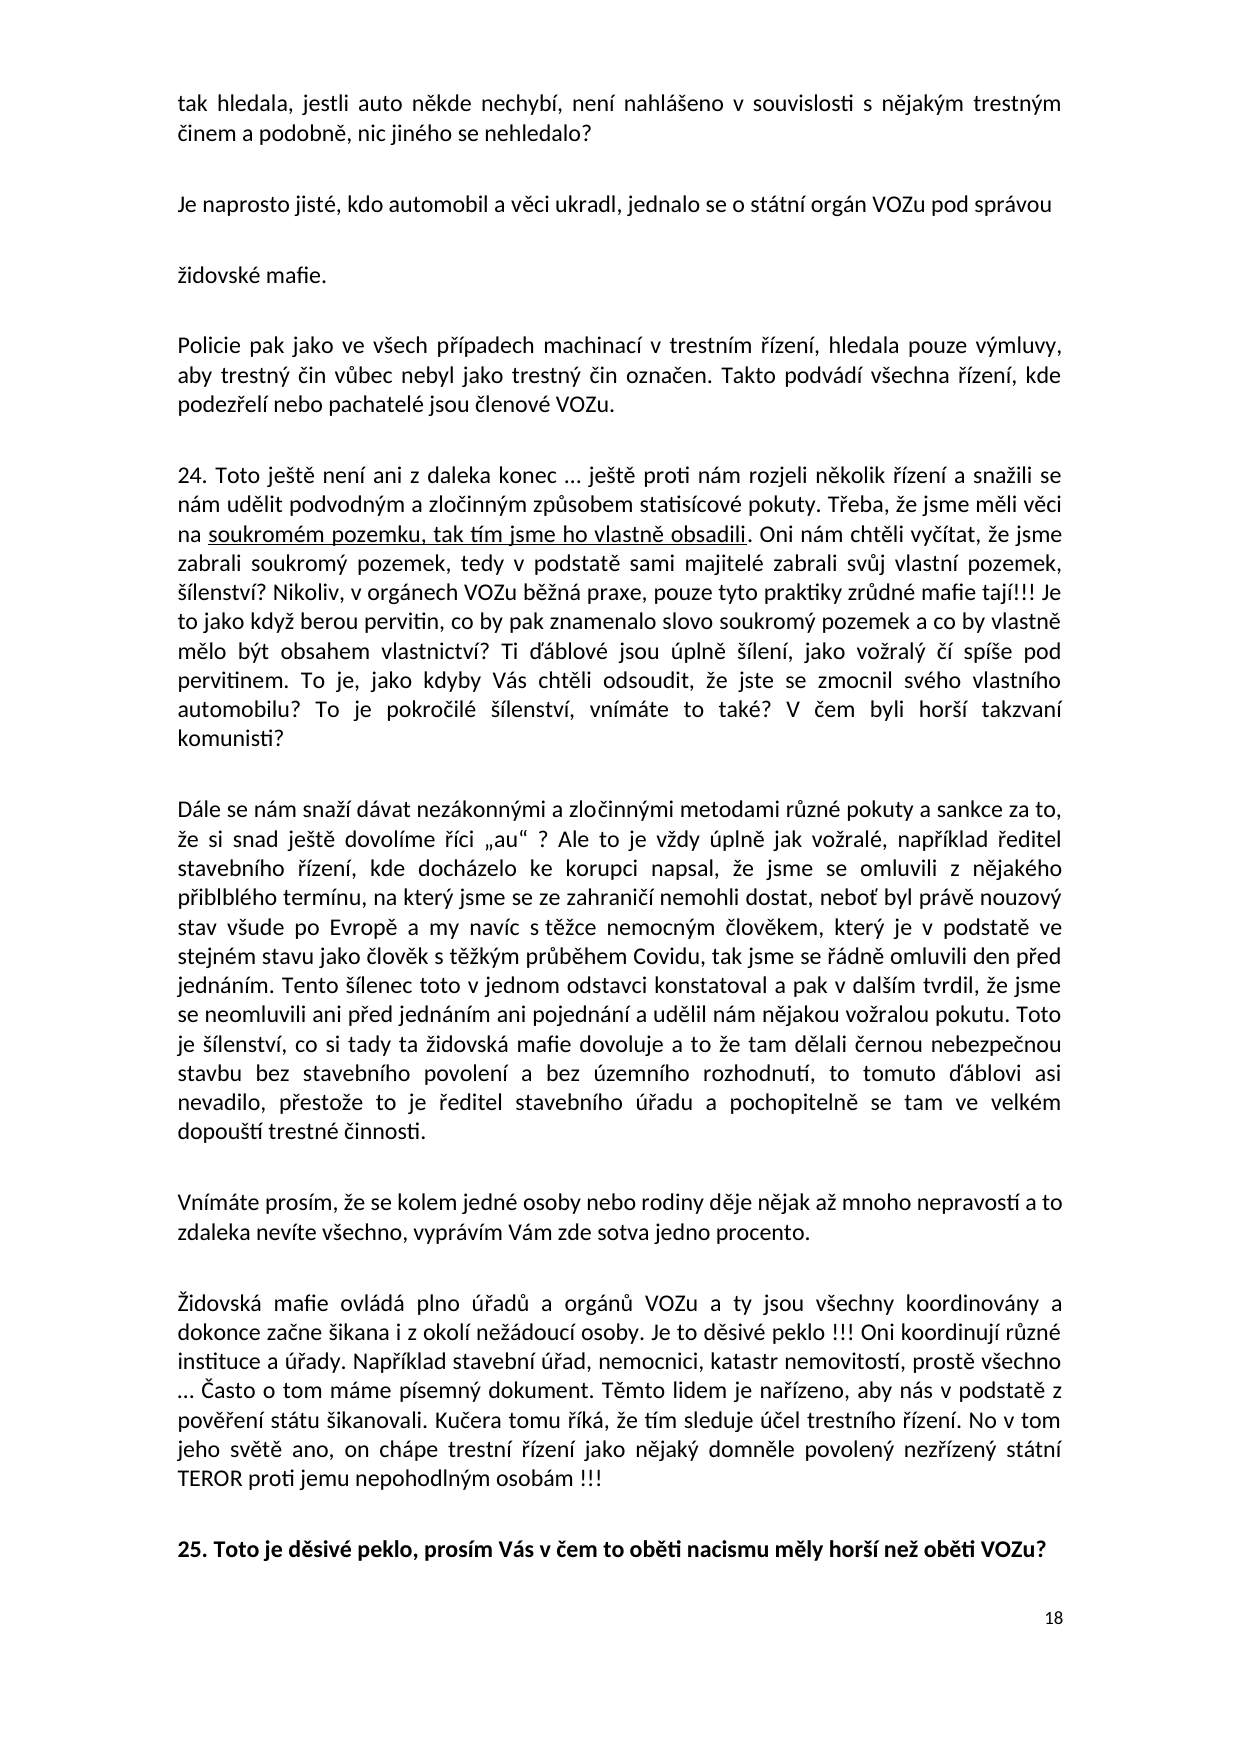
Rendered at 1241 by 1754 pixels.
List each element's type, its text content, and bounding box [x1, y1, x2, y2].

text Dále se nám snaží dávat nezákonnými a zločinnými metodami různé pokuty a sankce za to, že si snad ještě dovolíme říci „au“ ? Ale to je vždy úplně jak vožralé, například ředitel stavebního řízení, kde docházelo ke korupci napsal, že jsme se omluvili z nějakého přiblblého termínu, na který jsme se ze zahraničí nemohli dostat, neboť byl právě nouzový stav všude po Evropě a my navíc s těžce nemocným člověkem, který je v podstatě ve stejném stavu jako člověk s těžkým průběhem Covidu, tak jsme se řádně omluvili den před jednáním. Tento šílenec toto v jednom odstavci konstatoval a pak v dalším tvrdil, že jsme se neomluvili ani před jednáním ani pojednání a udělil nám nějakou vožralou pokutu. Toto je šílenství, co si tady ta židovská mafie dovoluje a to že tam dělali černou nebezpečnou stavbu bez stavebního povolení a bez územního rozhodnutí, to tomuto ďáblovi asi nevadilo, přestože to je ředitel stavebního úřadu a pochopitelně se tam ve velkém dopouští trestné činnosti. [177, 794, 1063, 1146]
text Židovská mafie ovládá plno úřadů a orgánů VOZu a ty jsou všechny koordinovány a dokonce začne šikana i z okolí nežádoucí osoby. Je to děsivé peklo !!! Oni koordinují různé instituce a úřady. Například stavební úřad, nemocnici, katastr nemovitostí, prostě všechno … Často o tom máme písemný dokument. Těmto lidem je nařízeno, aby nás v podstatě z pověření státu šikanovali. Kučera tomu říká, že tím sleduje účel trestního řízení. No v tom jeho světě ano, on chápe trestní řízení jako nějaký domněle povolený nezřízený státní TEROR proti jemu nepohodlným osobám !!! [177, 1288, 1063, 1492]
text 24. Toto ještě není ani z daleka konec … ještě proti nám rozjeli několik řízení a snažili se nám udělit podvodným a zločinným způsobem statisícové pokuty. Třeba, že jsme měli věci na soukromém pozemku, tak tím jsme ho vlastně obsadili. Oni nám chtěli vyčítat, že jsme zabrali soukromý pozemek, tedy v podstatě sami majitelé zabrali svůj vlastní pozemek, šílenství? Nikoliv, v orgánech VOZu běžná praxe, pouze tyto praktiky zrůdné mafie tají!!! Je to jako když berou pervitin, co by pak znamenalo slovo soukromý pozemek a co by vlastně mělo být obsahem vlastnictví? Ti ďáblové jsou úplně šílení, jako vožralý čí spíše pod pervitinem. To je, jako kdyby Vás chtěli odsoudit, že jste se zmocnil svého vlastního automobilu? To je pokročilé šílenství, vnímáte to také? V čem byli horší takzvaní komunisti? [177, 460, 1063, 753]
text 25. Toto je děsivé peklo, prosím Vás v čem to oběti nacismu měly horší než oběti VOZu? [177, 1534, 1063, 1563]
text tak hledala, jestli auto někde nechybí, není nahlášeno v souvislosti s nějakým trestným činem a podobně, nic jiného se nehledalo? [177, 88, 1063, 147]
text Vnímáte prosím, že se kolem jedné osoby nebo rodiny děje nějak až mnoho nepravostí a to zdaleka nevíte všechno, vyprávím Vám zde sotva jedno procento. [177, 1187, 1063, 1246]
text Je naprosto jisté, kdo automobil a věci ukradl, jednalo se o státní orgán VOZu pod správou [177, 189, 1063, 218]
text Policie pak jako ve všech případech machinací v trestním řízení, hledala pouze výmluvy, aby trestný čin vůbec nebyl jako trestný čin označen. Takto podvádí všechna řízení, kde podezřelí nebo pachatelé jsou členové VOZu. [177, 331, 1063, 418]
text židovské mafie. [177, 260, 1063, 289]
